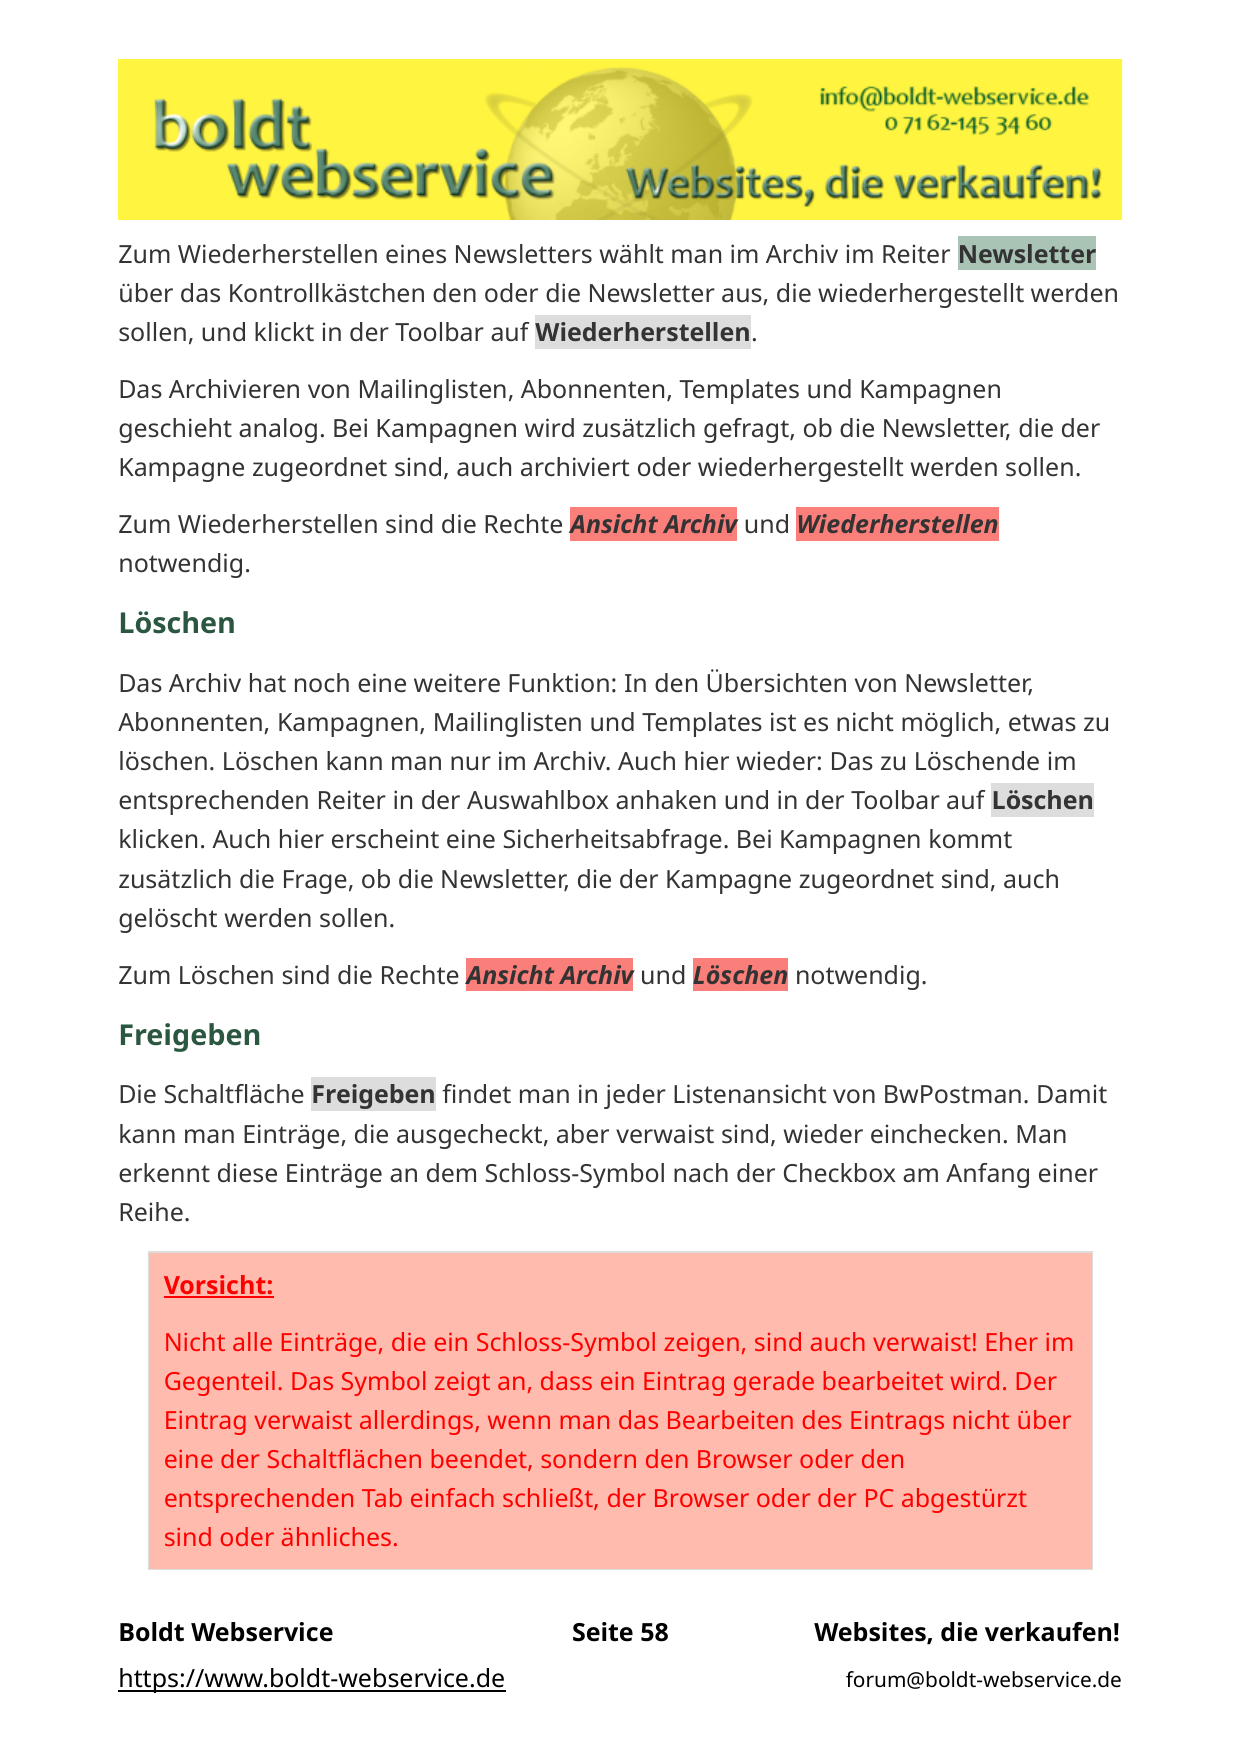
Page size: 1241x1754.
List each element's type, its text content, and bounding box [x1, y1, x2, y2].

text Vorsicht: [149, 1253, 1092, 1301]
text Das Archiv hat noch eine weitere Funktion: In den Übersichten von Newsletter, Abonnenten, Kampagnen, Mailinglisten und Templates ist es nicht möglich, etwas zu löschen. Löschen kann man nur im Archiv. Auch hier wieder: Das zu Löschende im entsprechenden Reiter in der Auswahlbox anhaken und in der Toolbar auf Löschen klicken. Auch hier erscheint eine Sicherheitsabfrage. Bei Kampagnen kommt zusätzlich die Frage, ob die Newsletter, die der Kampagne zugeordnet sind, auch gelöscht werden sollen. [118, 666, 1122, 934]
text Nicht alle Einträge, die ein Schloss-Symbol zeigen, sind auch verwaist! Eher im Gegenteil. Das Symbol zeigt an, dass ein Eintrag gerade bearbeitet wird. Der Eintrag verwaist allerdings, wenn man das Bearbeiten des Eintrags nicht über eine der Schaltflächen beendet, sondern den Browser oder den entsprechenden Tab einfach schließt, der Browser oder der PC abgestürzt sind oder ähnliches. [149, 1308, 1092, 1569]
picture [118, 59, 1123, 220]
subtitle Freigeben [118, 1014, 1122, 1053]
text Zum Wiederherstellen eines Newsletters wählt man im Archiv im Reiter Newsletter über das Kontrollkästchen den oder die Newsletter aus, die wiederhergestellt werden sollen, und klickt in der Toolbar auf Wiederherstellen. [118, 236, 1122, 349]
subtitle Löschen [118, 603, 1122, 642]
text Das Archivieren von Mailinglisten, Abonnenten, Templates und Kampagnen geschieht analog. Bei Kampagnen wird zusätzlich gefragt, ob die Newsletter, die der Kampagne zugeordnet sind, auch archiviert oder wiederhergestellt werden sollen. [118, 371, 1122, 484]
text Zum Wiederherstellen sind die Rechte Ansicht Archiv und Wiederherstellen notwendig. [118, 507, 1122, 580]
text Zum Löschen sind die Rechte Ansicht Archiv und Löschen notwendig. [118, 957, 1122, 991]
text Die Schaltfläche Freigeben findet man in jeder Listenansicht von BwPostman. Damit kann man Einträge, die ausgecheckt, aber verwaist sind, wieder einchecken. Man erkennt diese Einträge an dem Schloss-Symbol nach der Checkbox am Anfang einer Reihe. [118, 1077, 1122, 1229]
